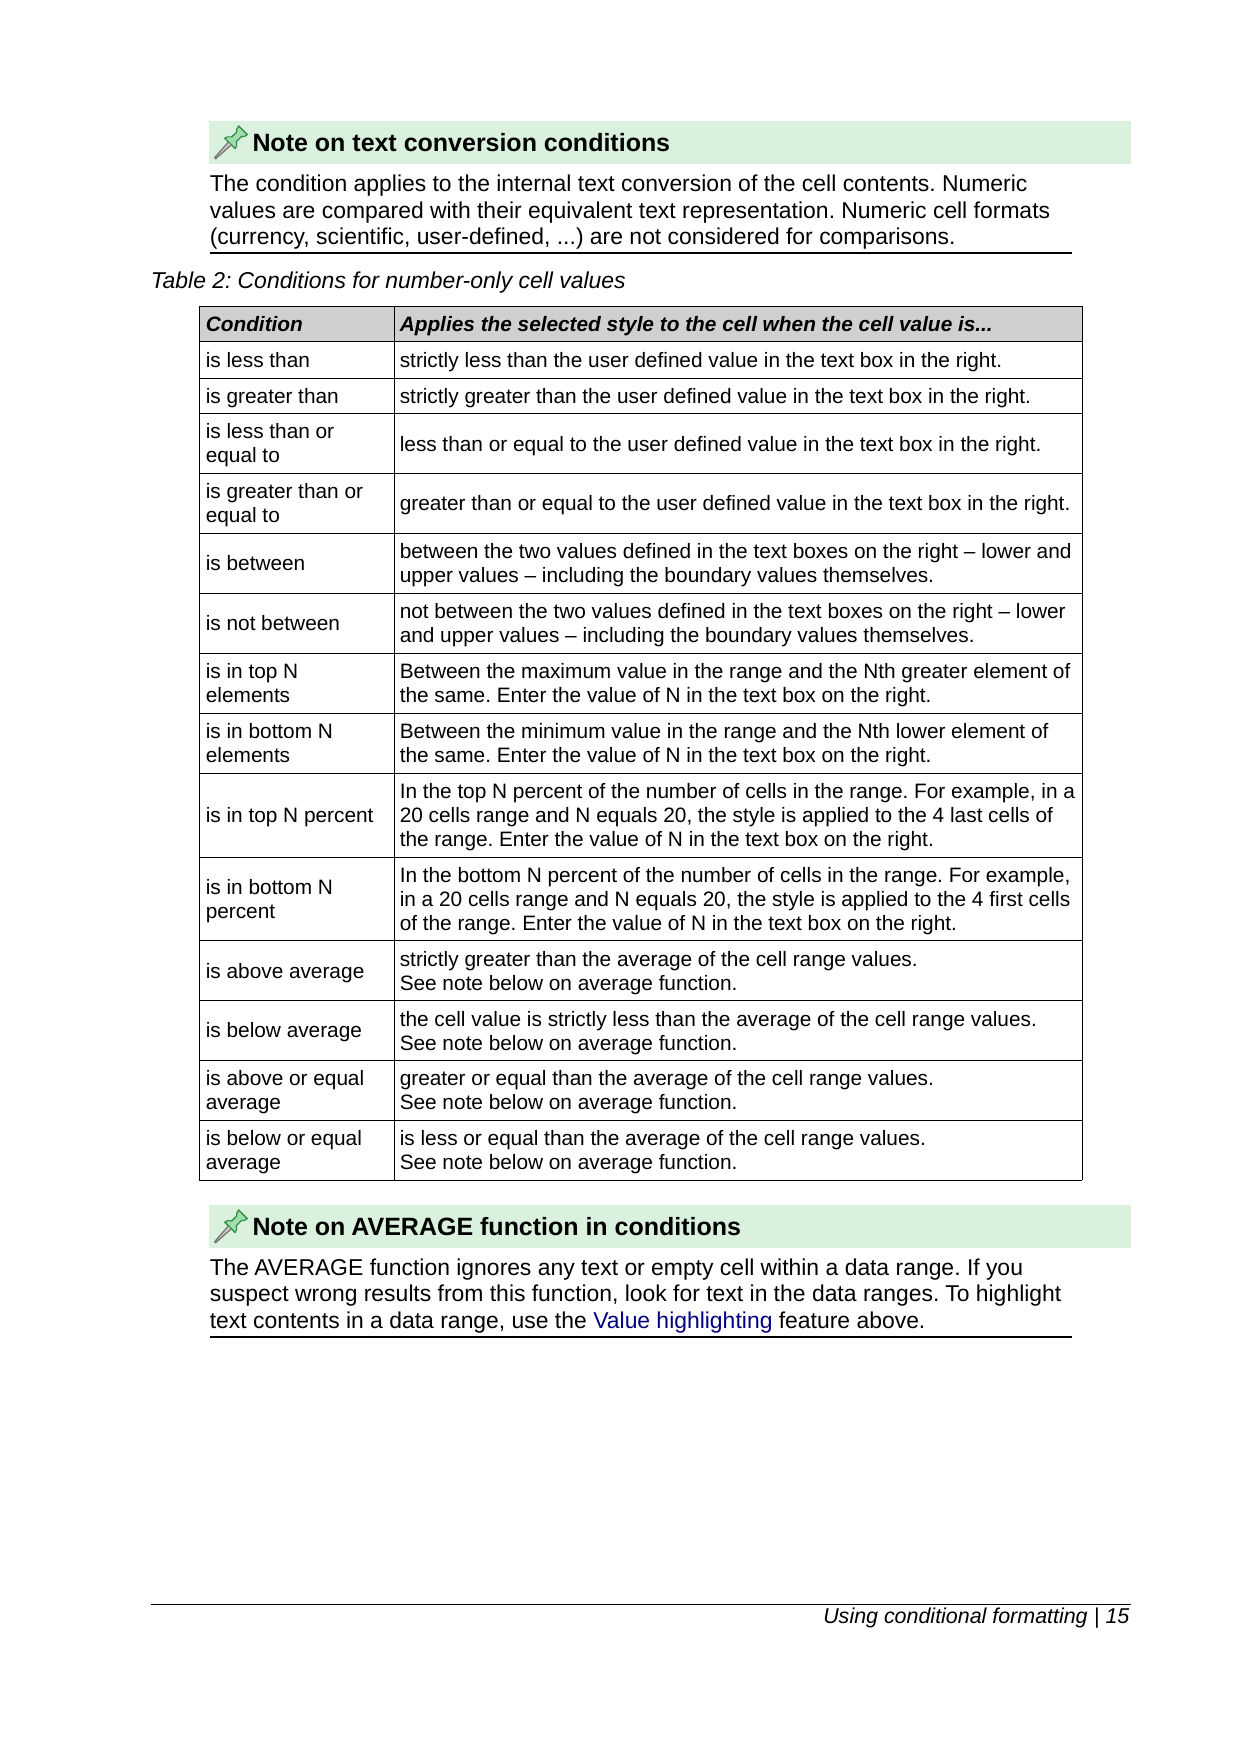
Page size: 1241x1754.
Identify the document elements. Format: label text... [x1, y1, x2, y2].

table_cell is less than [200, 342, 394, 377]
table_cell between the two values defined in the text boxes on the right – lower and upper values – including the boundary values themselves. [395, 534, 1082, 593]
table_cell is below or equal average [200, 1121, 394, 1180]
table_cell strictly greater than the user defined value in the text box in the right. [395, 379, 1082, 413]
table_cell is in top N percent [200, 774, 394, 857]
table_cell is not between [200, 594, 394, 653]
subtitle Note on text conversion conditions [209, 121, 1131, 164]
table_cell is less than or equal to [200, 414, 394, 473]
table_cell greater than or equal to the user defined value in the text box in the right. [395, 474, 1082, 533]
table_cell strictly greater than the average of the cell range values. See note below on average function. [395, 941, 1082, 1000]
table_cell is below average [200, 1001, 394, 1060]
text The condition applies to the internal text conversion of the cell contents. Numeric values are compared with their equivalent text representation. Numeric cell formats (currency, scientific, user-defined, ...) are not considered for comparisons. [209, 170, 1072, 254]
table_cell Between the minimum value in the range and the Nth lower element of the same. Enter the value of N in the text box on the right. [395, 714, 1082, 773]
table_cell not between the two values defined in the text boxes on the right – lower and upper values – including the boundary values themselves. [395, 594, 1082, 653]
table_cell is above average [200, 941, 394, 1000]
table_header Applies the selected style to the cell when the cell value is... [395, 307, 1082, 341]
table_cell greater or equal than the average of the cell range values. See note below on average function. [395, 1061, 1082, 1120]
table_cell Between the maximum value in the range and the Nth greater element of the same. Enter the value of N in the text box on the right. [395, 654, 1082, 713]
table_header Condition [200, 307, 394, 341]
table_cell is greater than or equal to [200, 474, 394, 533]
table_cell is in top N elements [200, 654, 394, 713]
table_cell is between [200, 534, 394, 593]
text Table 2: Conditions for number-only cell values [151, 267, 1131, 293]
table_cell is in bottom N percent [200, 858, 394, 940]
table_cell is in bottom N elements [200, 714, 394, 773]
table_cell is less or equal than the average of the cell range values. See note below on average function. [395, 1121, 1082, 1180]
table_cell In the top N percent of the number of cells in the range. For example, in a 20 cells range and N equals 20, the style is applied to the 4 last cells of the range. Enter the value of N in the text box on the right. [395, 774, 1082, 857]
text The AVERAGE function ignores any text or empty cell within a data range. If you suspect wrong results from this function, look for text in the data ranges. To highlight text contents in a data range, use the Value highlighting feature above. [209, 1254, 1072, 1338]
table_cell is greater than [200, 379, 394, 413]
subtitle Note on AVERAGE function in conditions [209, 1205, 1131, 1248]
table_cell less than or equal to the user defined value in the text box in the right. [395, 414, 1082, 473]
table_cell is above or equal average [200, 1061, 394, 1120]
table_cell strictly less than the user defined value in the text box in the right. [395, 342, 1082, 377]
table_cell the cell value is strictly less than the average of the cell range values. See note below on average function. [395, 1001, 1082, 1060]
table_cell In the bottom N percent of the number of cells in the range. For example, in a 20 cells range and N equals 20, the style is applied to the 4 first cells of the range. Enter the value of N in the text box on the right. [395, 858, 1082, 940]
